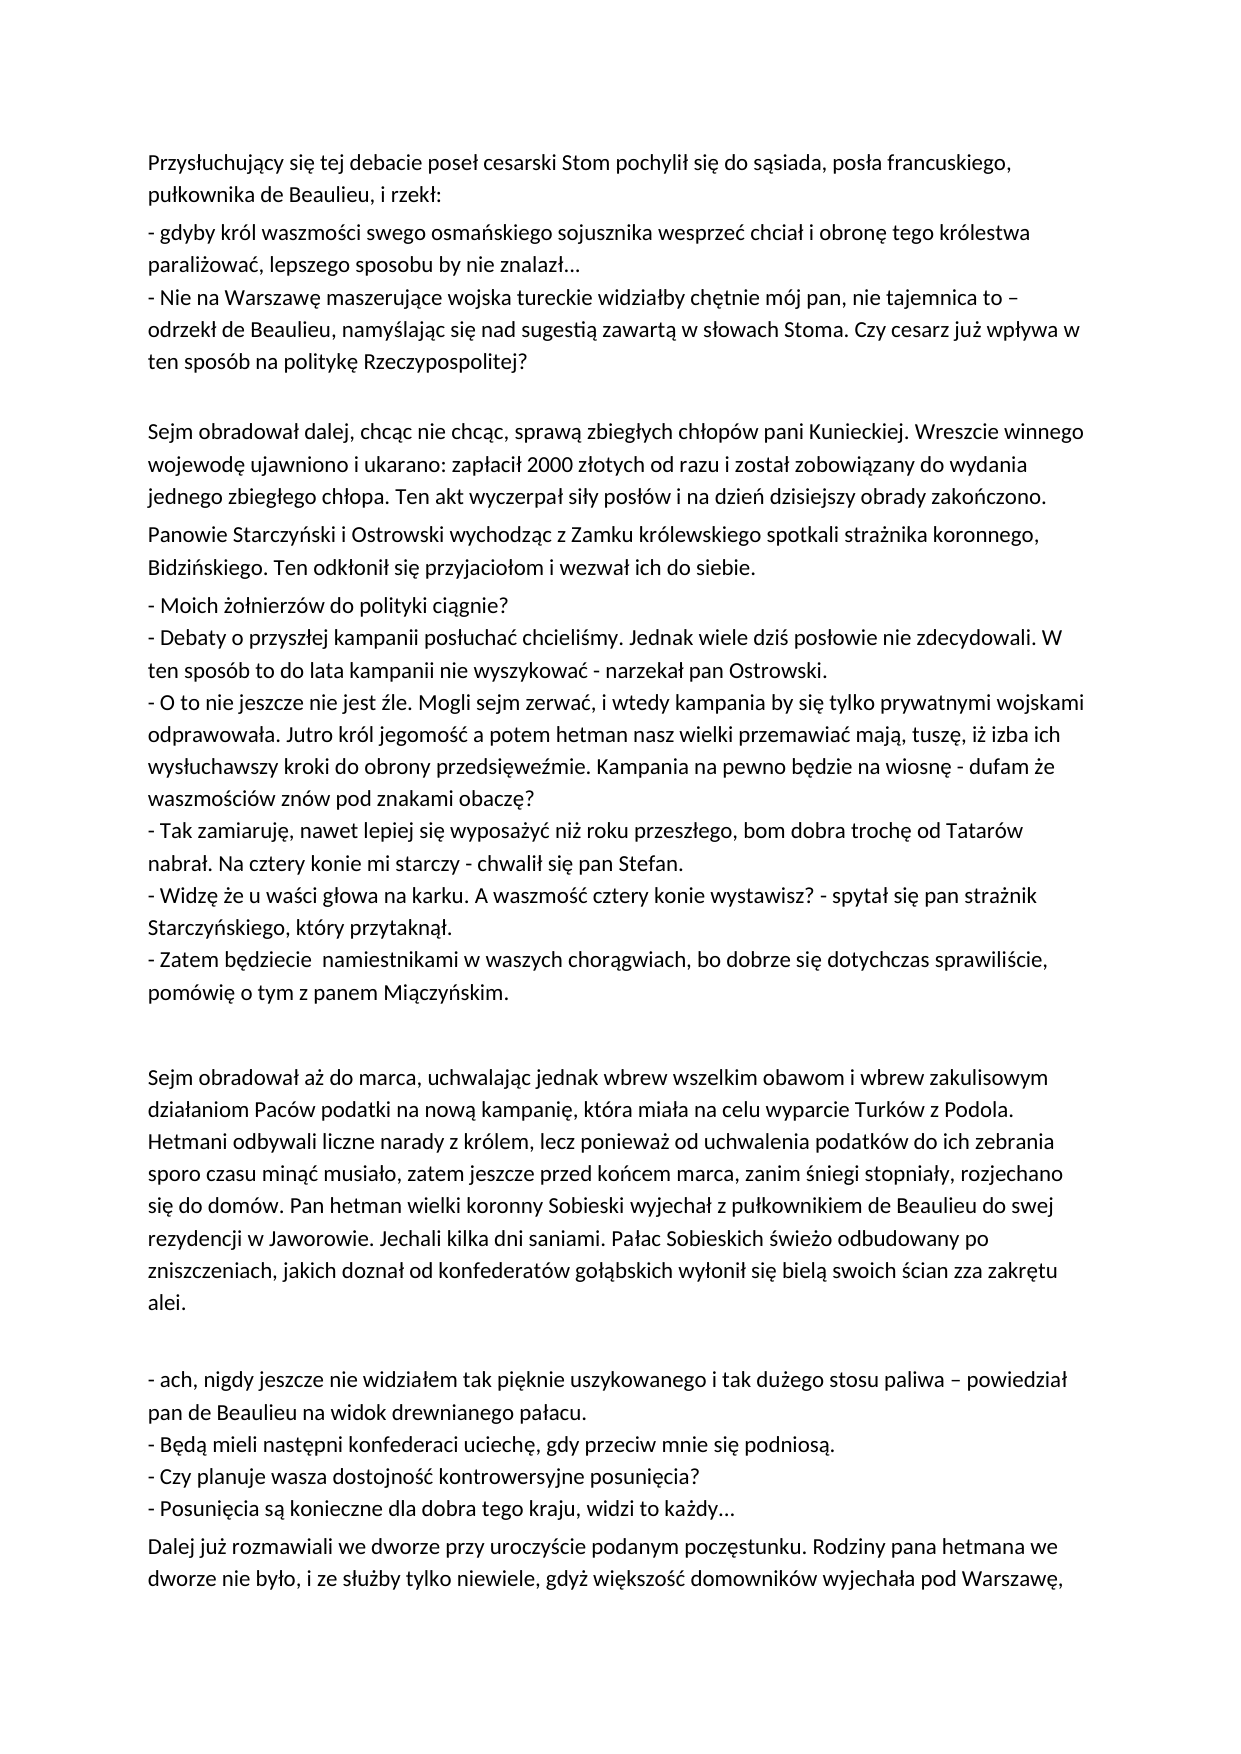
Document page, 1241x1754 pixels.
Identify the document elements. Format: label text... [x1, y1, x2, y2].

text - Posunięcia są konieczne dla dobra tego kraju, widzi to każdy... [148, 1494, 1093, 1522]
text - Tak zamiaruję, nawet lepiej się wyposażyć niż roku przeszłego, bom dobra trochę od Tatarów nabrał. Na cztery konie mi starczy - chwalił się pan Stefan. [148, 817, 1093, 877]
text - gdyby król waszmości swego osmańskiego sojusznika wesprzeć chciał i obronę tego królestwa paraliżować, lepszego sposobu by nie znalazł... [148, 218, 1093, 279]
text - Debaty o przyszłej kampanii posłuchać chcieliśmy. Jednak wiele dziś posłowie nie zdecydowali. W ten sposób to do lata kampanii nie wyszykować - narzekał pan Ostrowski. [148, 623, 1093, 684]
text - Moich żołnierzów do polityki ciągnie? [148, 591, 1093, 619]
text - Nie na Warszawę maszerujące wojska tureckie widziałby chętnie mój pan, nie tajemnica to – odrzekł de Beaulieu, namyślając się nad sugestią zawartą w słowach Stoma. Czy cesarz już wpływa w ten sposób na politykę Rzeczypospolitej? [148, 283, 1093, 375]
text Sejm obradował aż do marca, uchwalając jednak wbrew wszelkim obawom i wbrew zakulisowym działaniom Paców podatki na nową kampanię, która miała na celu wyparcie Turków z Podola. Hetmani odbywali liczne narady z królem, lecz ponieważ od uchwalenia podatków do ich zebrania sporo czasu minąć musiało, zatem jeszcze przed końcem marca, zanim śniegi stopniały, rozjechano się do domów. Pan hetman wielki koronny Sobieski wyjechał z pułkownikiem de Beaulieu do swej rezydencji w Jaworowie. Jechali kilka dni saniami. Pałac Sobieskich świeżo odbudowany po zniszczeniach, jakich doznał od konfederatów gołąbskich wyłonił się bielą swoich ścian zza zakrętu alei. [148, 1063, 1093, 1316]
text Dalej już rozmawiali we dworze przy uroczyście podanym poczęstunku. Rodziny pana hetmana we dworze nie było, i ze służby tylko niewiele, gdyż większość domowników wyjechała pod Warszawę, [148, 1532, 1093, 1592]
text - O to nie jeszcze nie jest źle. Mogli sejm zerwać, i wtedy kampania by się tylko prywatnymi wojskami odprawowała. Jutro król jegomość a potem hetman nasz wielki przemawiać mają, tuszę, iż izba ich wysłuchawszy kroki do obrony przedsięweźmie. Kampania na pewno będzie na wiosnę - dufam że waszmościów znów pod znakami obaczę? [148, 688, 1093, 812]
text - ach, nigdy jeszcze nie widziałem tak pięknie uszykowanego i tak dużego stosu paliwa – powiedział pan de Beaulieu na widok drewnianego pałacu. [148, 1365, 1093, 1426]
text Sejm obradował dalej, chcąc nie chcąc, sprawą zbiegłych chłopów pani Kunieckiej. Wreszcie winnego wojewodę ujawniono i ukarano: zapłacił 2000 złotych od razu i został zobowiązany do wydania jednego zbiegłego chłopa. Ten akt wyczerpał siły posłów i na dzień dzisiejszy obrady zakończono. [148, 417, 1093, 510]
text - Widzę że u waści głowa na karku. A waszmość cztery konie wystawisz? - spytał się pan strażnik Starczyńskiego, który przytaknął. [148, 881, 1093, 941]
text - Czy planuje wasza dostojność kontrowersyjne posunięcia? [148, 1462, 1093, 1490]
text Przysłuchujący się tej debacie poseł cesarski Stom pochylił się do sąsiada, posła francuskiego, pułkownika de Beaulieu, i rzekł: [148, 148, 1093, 208]
text - Zatem będziecie namiestnikami w waszych chorągwiach, bo dobrze się dotychczas sprawiliście, pomówię o tym z panem Miączyńskim. [148, 945, 1093, 1006]
text Panowie Starczyński i Ostrowski wychodząc z Zamku królewskiego spotkali strażnika koronnego, Bidzińskiego. Ten odkłonił się przyjaciołom i wezwał ich do siebie. [148, 521, 1093, 581]
text - Będą mieli następni konfederaci uciechę, gdy przeciw mnie się podniosą. [148, 1430, 1093, 1458]
